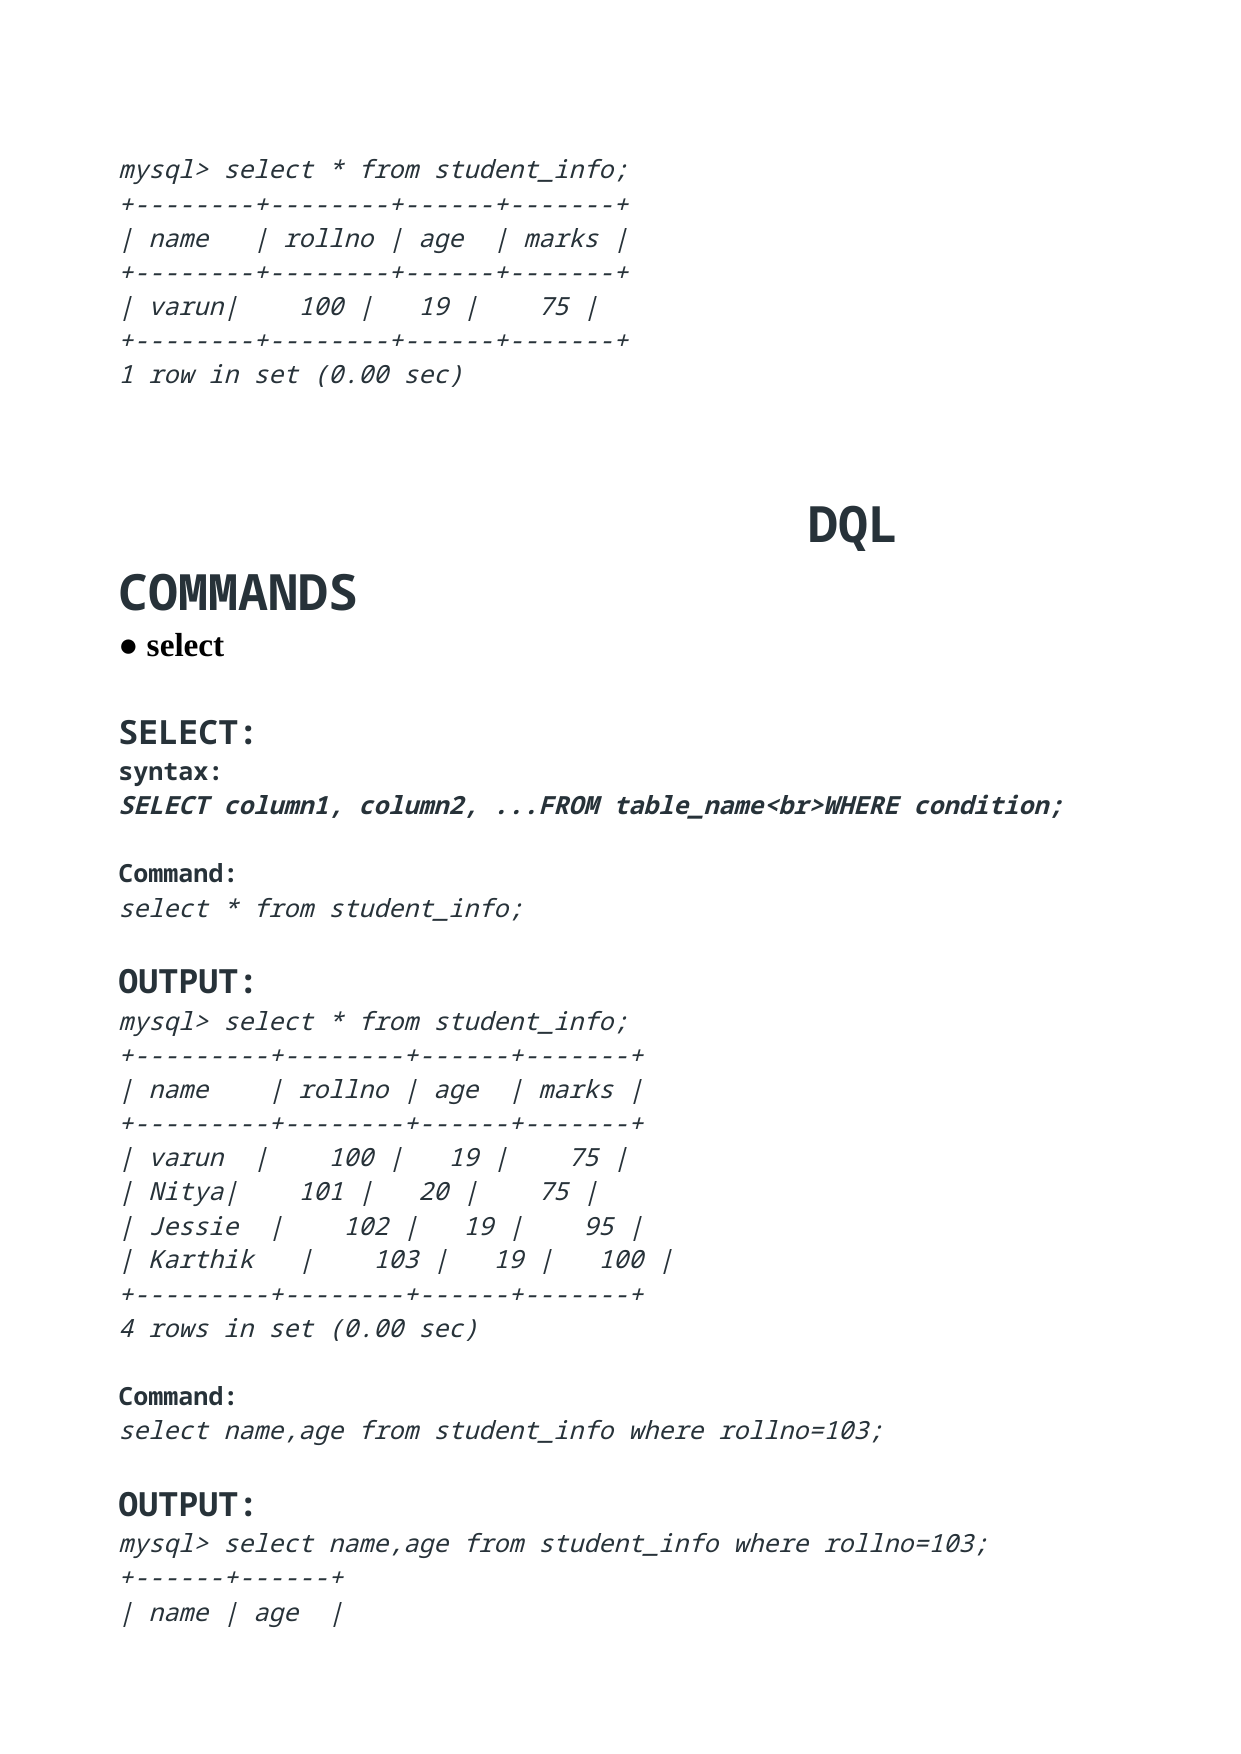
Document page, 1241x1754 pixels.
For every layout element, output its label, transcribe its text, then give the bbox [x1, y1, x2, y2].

text | name | rollno | age | marks | [118, 1072, 1122, 1106]
text +--------+--------+------+-------+ [118, 254, 1122, 288]
text ● select [118, 625, 1122, 663]
text | name | rollno | age | marks | [118, 220, 1122, 254]
text +---------+--------+------+-------+ [118, 1038, 1122, 1072]
text mysql> select name,age from student_info where rollno=103; [118, 1526, 1122, 1560]
text | Karthik | 103 | 19 | 100 | [118, 1242, 1122, 1276]
text | varun | 100 | 19 | 75 | [118, 1140, 1122, 1174]
text OUTPUT: [118, 1481, 1122, 1526]
text +--------+--------+------+-------+ [118, 322, 1122, 357]
text 4 rows in set (0.00 sec) [118, 1310, 1122, 1344]
text +--------+--------+------+-------+ [118, 186, 1122, 220]
text | Nitya| 101 | 20 | 75 | [118, 1174, 1122, 1208]
text mysql> select * from student_info; [118, 1004, 1122, 1038]
text +---------+--------+------+-------+ [118, 1106, 1122, 1140]
text +---------+--------+------+-------+ [118, 1276, 1122, 1310]
text SELECT: [118, 708, 1122, 754]
text | varun| 100 | 19 | 75 | [118, 288, 1122, 322]
text OUTPUT: [118, 958, 1122, 1004]
text syntax: [118, 754, 1122, 788]
text DQL COMMANDS [118, 488, 1122, 625]
text select name,age from student_info where rollno=103; [118, 1412, 1122, 1447]
text | name | age | [118, 1594, 1122, 1628]
text mysql> select * from student_info; [118, 152, 1122, 186]
text SELECT column1, column2, ...FROM table_name<br>WHERE condition; [118, 788, 1122, 822]
text +------+------+ [118, 1560, 1122, 1594]
text | Jessie | 102 | 19 | 95 | [118, 1208, 1122, 1242]
text Command: [118, 856, 1122, 890]
text 1 row in set (0.00 sec) [118, 357, 1122, 391]
text select * from student_info; [118, 890, 1122, 924]
text Command: [118, 1378, 1122, 1412]
